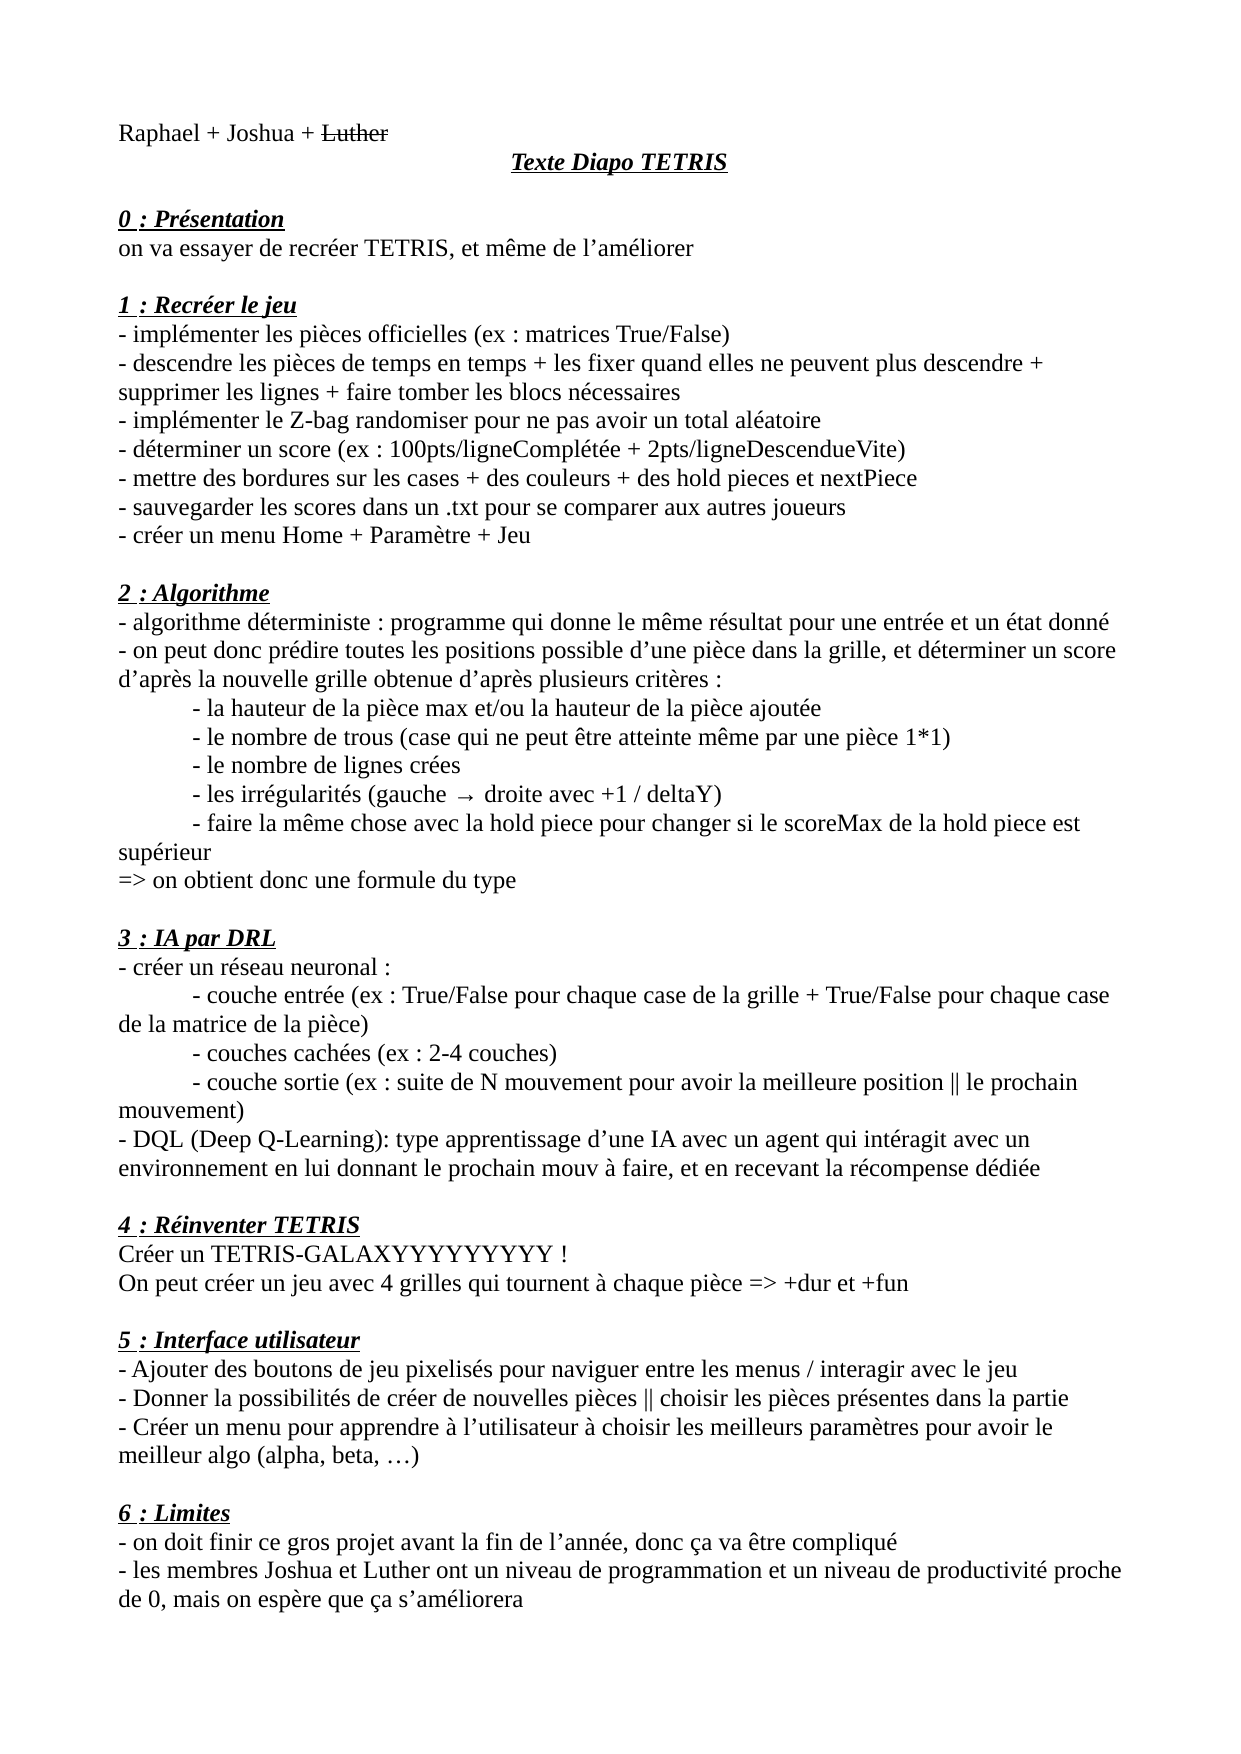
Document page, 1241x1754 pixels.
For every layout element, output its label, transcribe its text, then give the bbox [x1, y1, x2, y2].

text - couches cachées (ex : 2-4 couches) [118, 1038, 1122, 1067]
text - Ajouter des boutons de jeu pixelisés pour naviguer entre les menus / interagir avec le jeu [118, 1354, 1122, 1383]
text Texte Diapo TETRIS [118, 147, 1122, 176]
text Raphael + Joshua + Luther [118, 118, 1122, 147]
text - implémenter le Z-bag randomiser pour ne pas avoir un total aléatoire [118, 406, 1122, 434]
text - la hauteur de la pièce max et/ou la hauteur de la pièce ajoutée [118, 693, 1122, 722]
text - implémenter les pièces officielles (ex : matrices True/False) [118, 319, 1122, 348]
text on va essayer de recréer TETRIS, et même de l’améliorer [118, 233, 1122, 262]
text - le nombre de lignes crées [118, 751, 1122, 779]
text - algorithme déterministe : programme qui donne le même résultat pour une entrée et un état donné [118, 607, 1122, 636]
text Créer un TETRIS-GALAXYYYYYYYYY ! [118, 1239, 1122, 1268]
text - Créer un menu pour apprendre à l’utilisateur à choisir les meilleurs paramètres pour avoir le meilleur algo (alpha, beta, …) [118, 1412, 1122, 1469]
text - descendre les pièces de temps en temps + les fixer quand elles ne peuvent plus descendre + supprimer les lignes + faire tomber les blocs nécessaires [118, 348, 1122, 406]
text - déterminer un score (ex : 100pts/ligneComplétée + 2pts/ligneDescendueVite) [118, 434, 1122, 463]
text - créer un menu Home + Paramètre + Jeu [118, 521, 1122, 549]
text - couche sortie (ex : suite de N mouvement pour avoir la meilleure position || le prochain mouvement) [118, 1067, 1122, 1124]
text 5 : Interface utilisateur [118, 1326, 1122, 1354]
text On peut créer un jeu avec 4 grilles qui tournent à chaque pièce => +dur et +fun [118, 1268, 1122, 1297]
text 1 : Recréer le jeu [118, 291, 1122, 319]
text - Donner la possibilités de créer de nouvelles pièces || choisir les pièces présentes dans la partie [118, 1383, 1122, 1412]
text 6 : Limites [118, 1498, 1122, 1527]
text 4 : Réinventer TETRIS [118, 1211, 1122, 1239]
text - on peut donc prédire toutes les positions possible d’une pièce dans la grille, et déterminer un score d’après la nouvelle grille obtenue d’après plusieurs critères : [118, 636, 1122, 693]
text - les irrégularités (gauche → droite avec +1 / deltaY) [118, 779, 1122, 808]
text - sauvegarder les scores dans un .txt pour se comparer aux autres joueurs [118, 492, 1122, 521]
text - les membres Joshua et Luther ont un niveau de programmation et un niveau de productivité proche de 0, mais on espère que ça s’améliorera [118, 1556, 1122, 1613]
text - créer un réseau neuronal : [118, 952, 1122, 981]
text - on doit finir ce gros projet avant la fin de l’année, donc ça va être compliqué [118, 1527, 1122, 1556]
text => on obtient donc une formule du type [118, 866, 1122, 894]
text - DQL (Deep Q-Learning): type apprentissage d’une IA avec un agent qui intéragit avec un environnement en lui donnant le prochain mouv à faire, et en recevant la récompense dédiée [118, 1124, 1122, 1182]
text - couche entrée (ex : True/False pour chaque case de la grille + True/False pour chaque case de la matrice de la pièce) [118, 981, 1122, 1038]
text - mettre des bordures sur les cases + des couleurs + des hold pieces et nextPiece [118, 463, 1122, 492]
text 2 : Algorithme [118, 578, 1122, 607]
text - faire la même chose avec la hold piece pour changer si le scoreMax de la hold piece est supérieur [118, 808, 1122, 866]
text 0 : Présentation [118, 204, 1122, 233]
text - le nombre de trous (case qui ne peut être atteinte même par une pièce 1*1) [118, 722, 1122, 751]
text 3 : IA par DRL [118, 923, 1122, 952]
